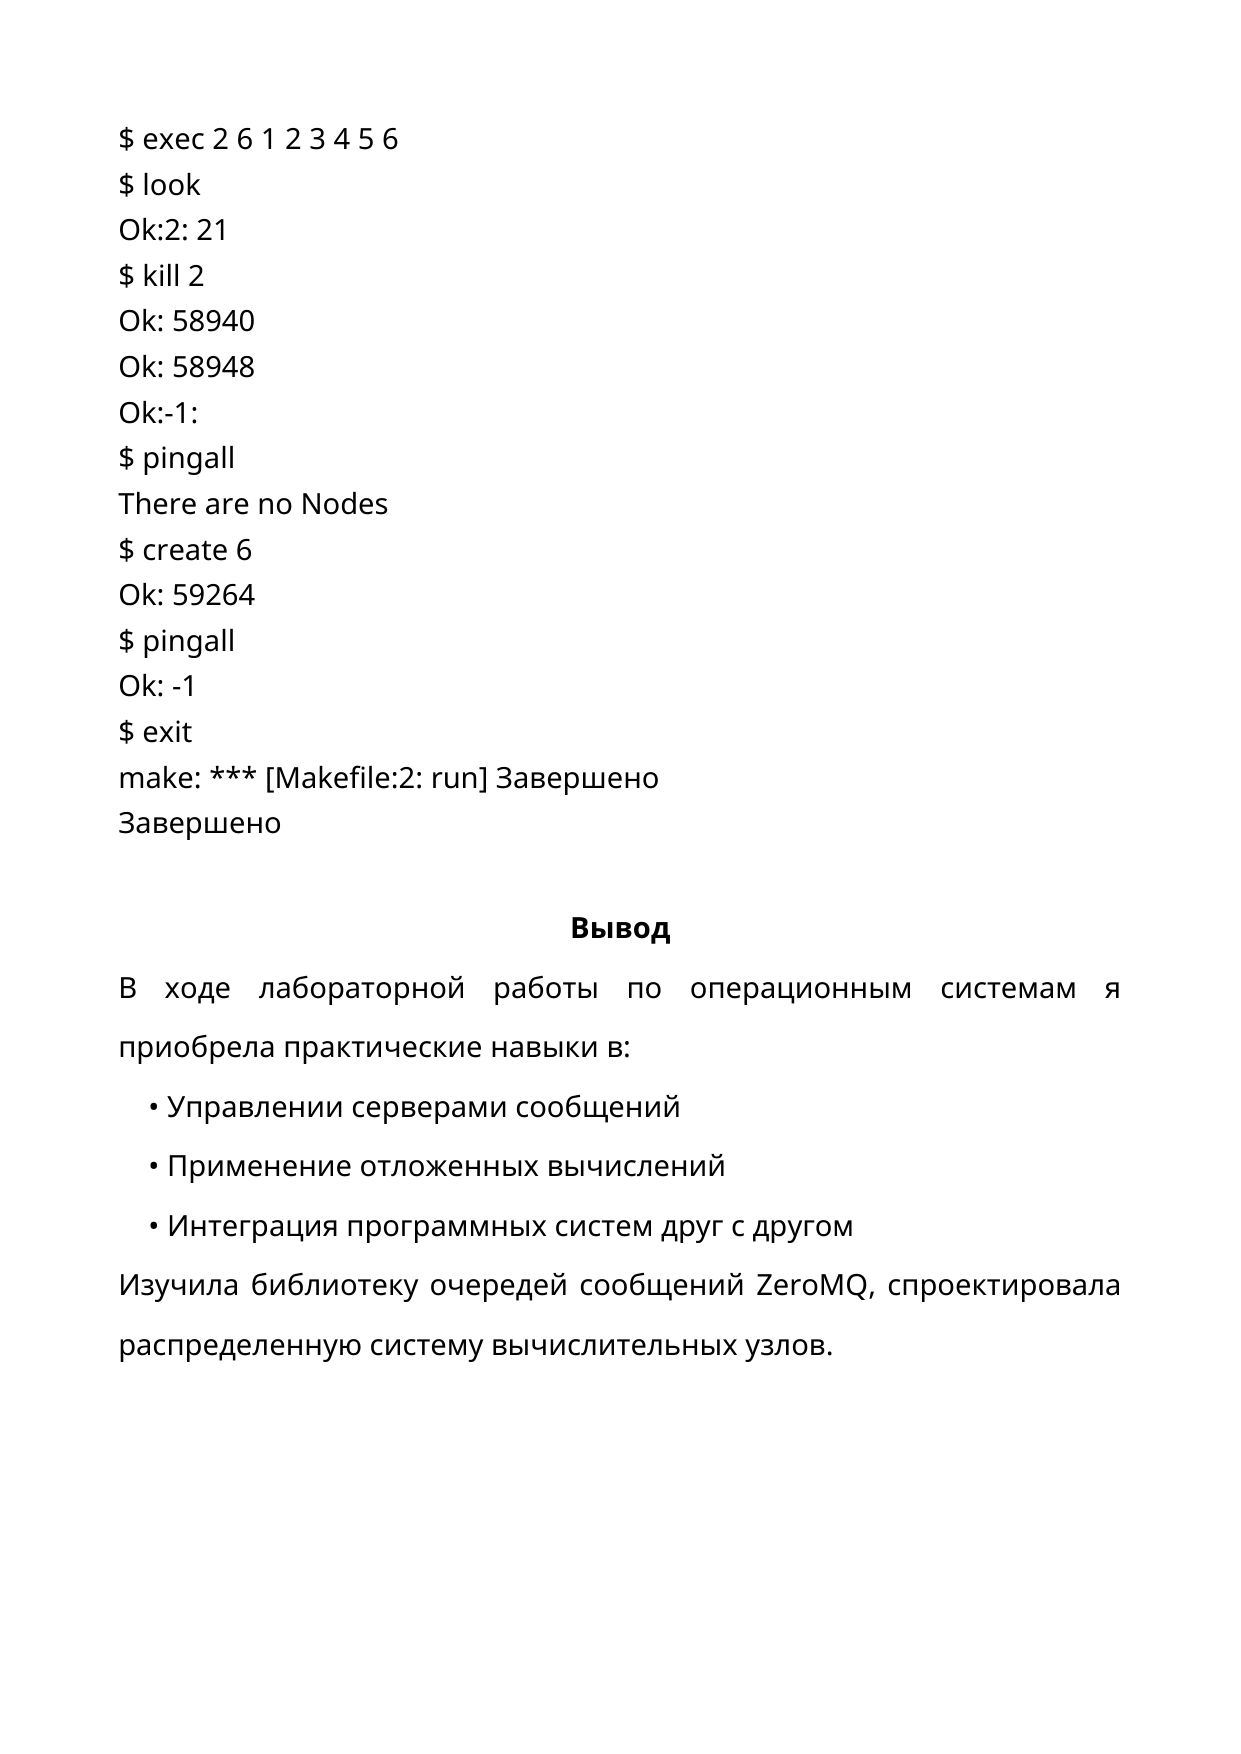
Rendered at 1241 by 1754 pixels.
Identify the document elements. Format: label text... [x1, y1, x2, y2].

text Ok:-1: [118, 392, 1122, 432]
text $ look [118, 164, 1122, 203]
text $ kill 2 [118, 255, 1122, 295]
text $ exec 2 6 1 2 3 4 5 6 [118, 118, 1122, 158]
text • Управлении серверами сообщений [118, 1086, 1122, 1126]
text Изучила библиотеку очередей сообщений ZeroMQ, спроектировала распределенную систему вычислительных узлов. [118, 1264, 1122, 1364]
text • Интеграция программных систем друг с другом [118, 1205, 1122, 1245]
text Ok:2: 21 [118, 209, 1122, 249]
text $ pingall [118, 437, 1122, 477]
text Ok: 58940 [118, 301, 1122, 340]
text Ok: 58948 [118, 346, 1122, 386]
text Ok: -1 [118, 666, 1122, 705]
text В ходе лабораторной работы по операционным системам я приобрела практические навыки в: [118, 967, 1122, 1066]
text Ok: 59264 [118, 574, 1122, 614]
text $ create 6 [118, 529, 1122, 568]
text Вывод [118, 908, 1122, 947]
text $ exit [118, 711, 1122, 751]
text • Применение отложенных вычислений [118, 1146, 1122, 1185]
text Завершено [118, 802, 1122, 842]
text There are no Nodes [118, 483, 1122, 523]
text $ pingall [118, 620, 1122, 660]
text make: *** [Makefile:2: run] Завершено [118, 757, 1122, 797]
